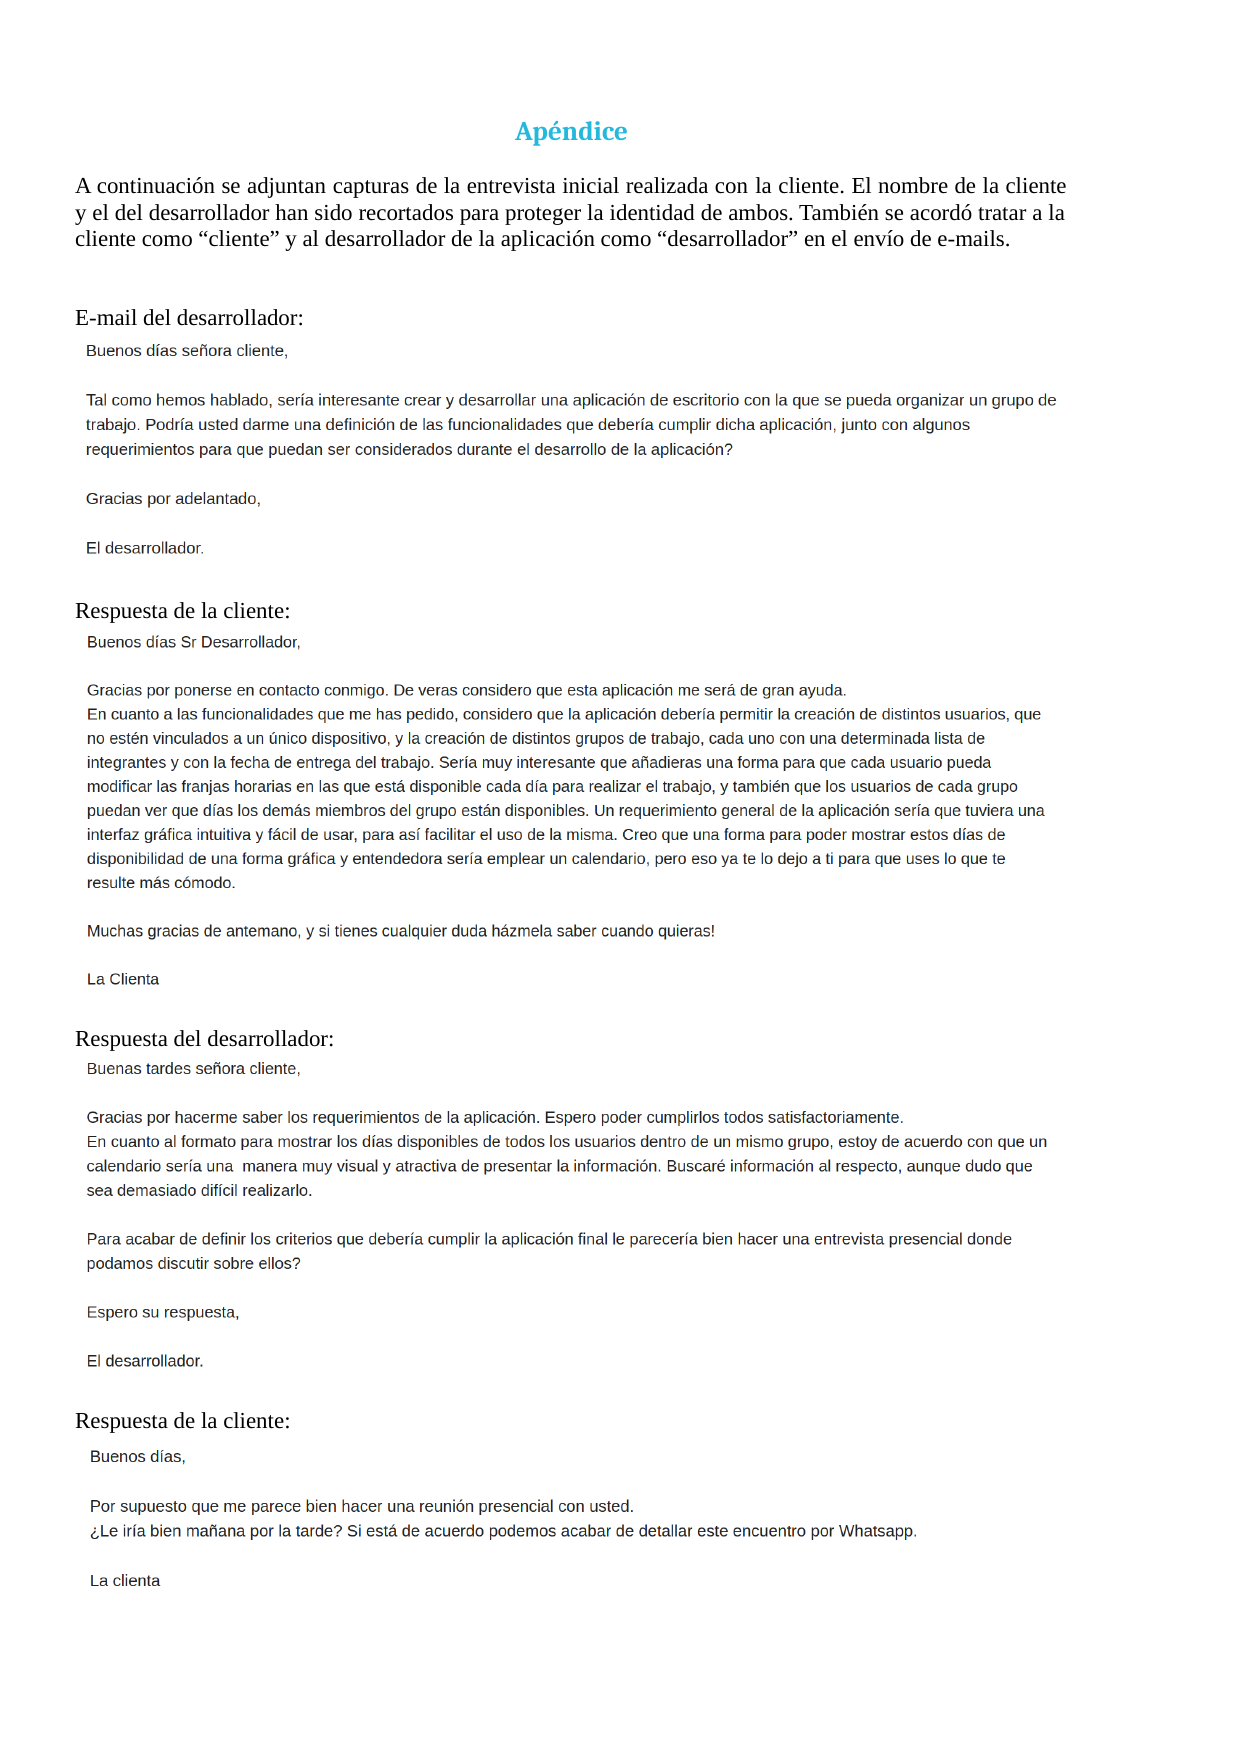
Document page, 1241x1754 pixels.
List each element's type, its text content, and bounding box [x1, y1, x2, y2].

text Respuesta del desarrollador: [75, 1025, 1067, 1051]
picture [75, 1051, 1068, 1381]
text E-mail del desarrollador: [75, 304, 1067, 330]
picture [75, 330, 1068, 571]
text Respuesta de la cliente: [75, 1407, 1067, 1434]
text Respuesta de la cliente: [75, 597, 1067, 623]
text A continuación se adjuntan capturas de la entrevista inicial realizada con la cliente. El nombre de la cliente y el del desarrollador han sido recortados para proteger la identidad de ambos. También se acordó tratar a la cliente como “cliente” y al desarrollador de la aplicación como “desarrollador” en el envío de e-mails. [75, 172, 1067, 251]
picture [75, 623, 1068, 999]
text Apéndice [75, 116, 1067, 147]
picture [75, 1433, 940, 1600]
